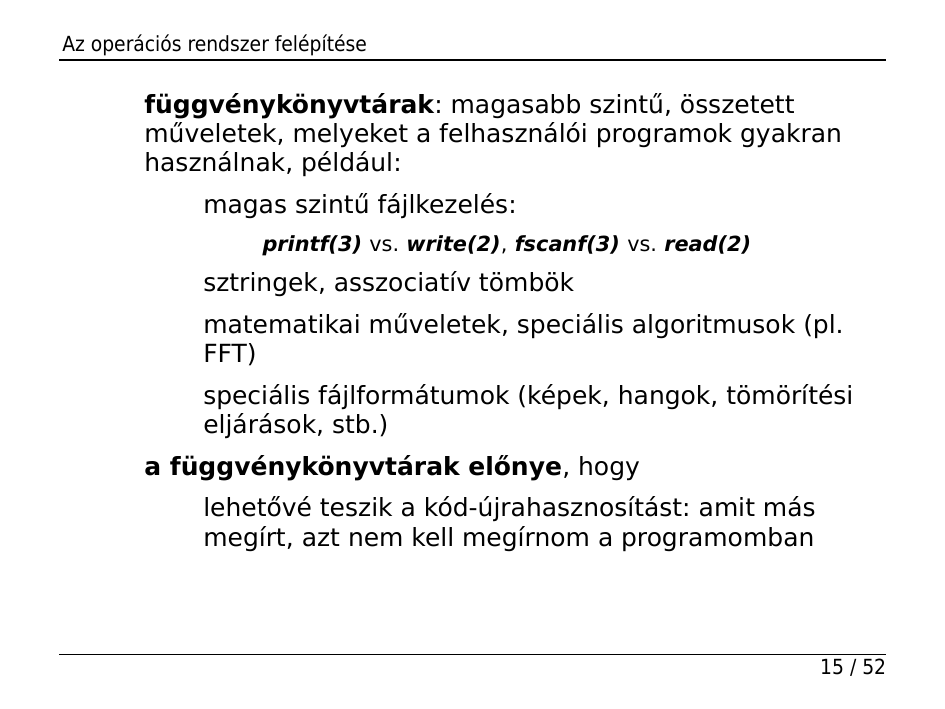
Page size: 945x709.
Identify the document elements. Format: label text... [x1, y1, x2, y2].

list printf(3) vs. write(2), fscanf(3) vs. read(2) [236, 232, 886, 256]
list lehetővé teszik a kód-újrahasznosítást: amit más megírt, azt nem kell megírnom a programomban [177, 493, 886, 552]
list magas szintű fájlkezelés: [177, 190, 886, 219]
list a függvénykönyvtárak előnye, hogy [118, 452, 886, 481]
list speciális fájlformátumok (képek, hangok, tömörítési eljárások, stb.) [177, 381, 886, 439]
list matematikai műveletek, speciális algoritmusok (pl. FFT) [177, 310, 886, 368]
list sztringek, asszociatív tömbök [177, 268, 886, 298]
list függvénykönyvtárak: magasabb szintű, összetett műveletek, melyeket a felhasználói programok gyakran használnak, például: [118, 90, 886, 178]
